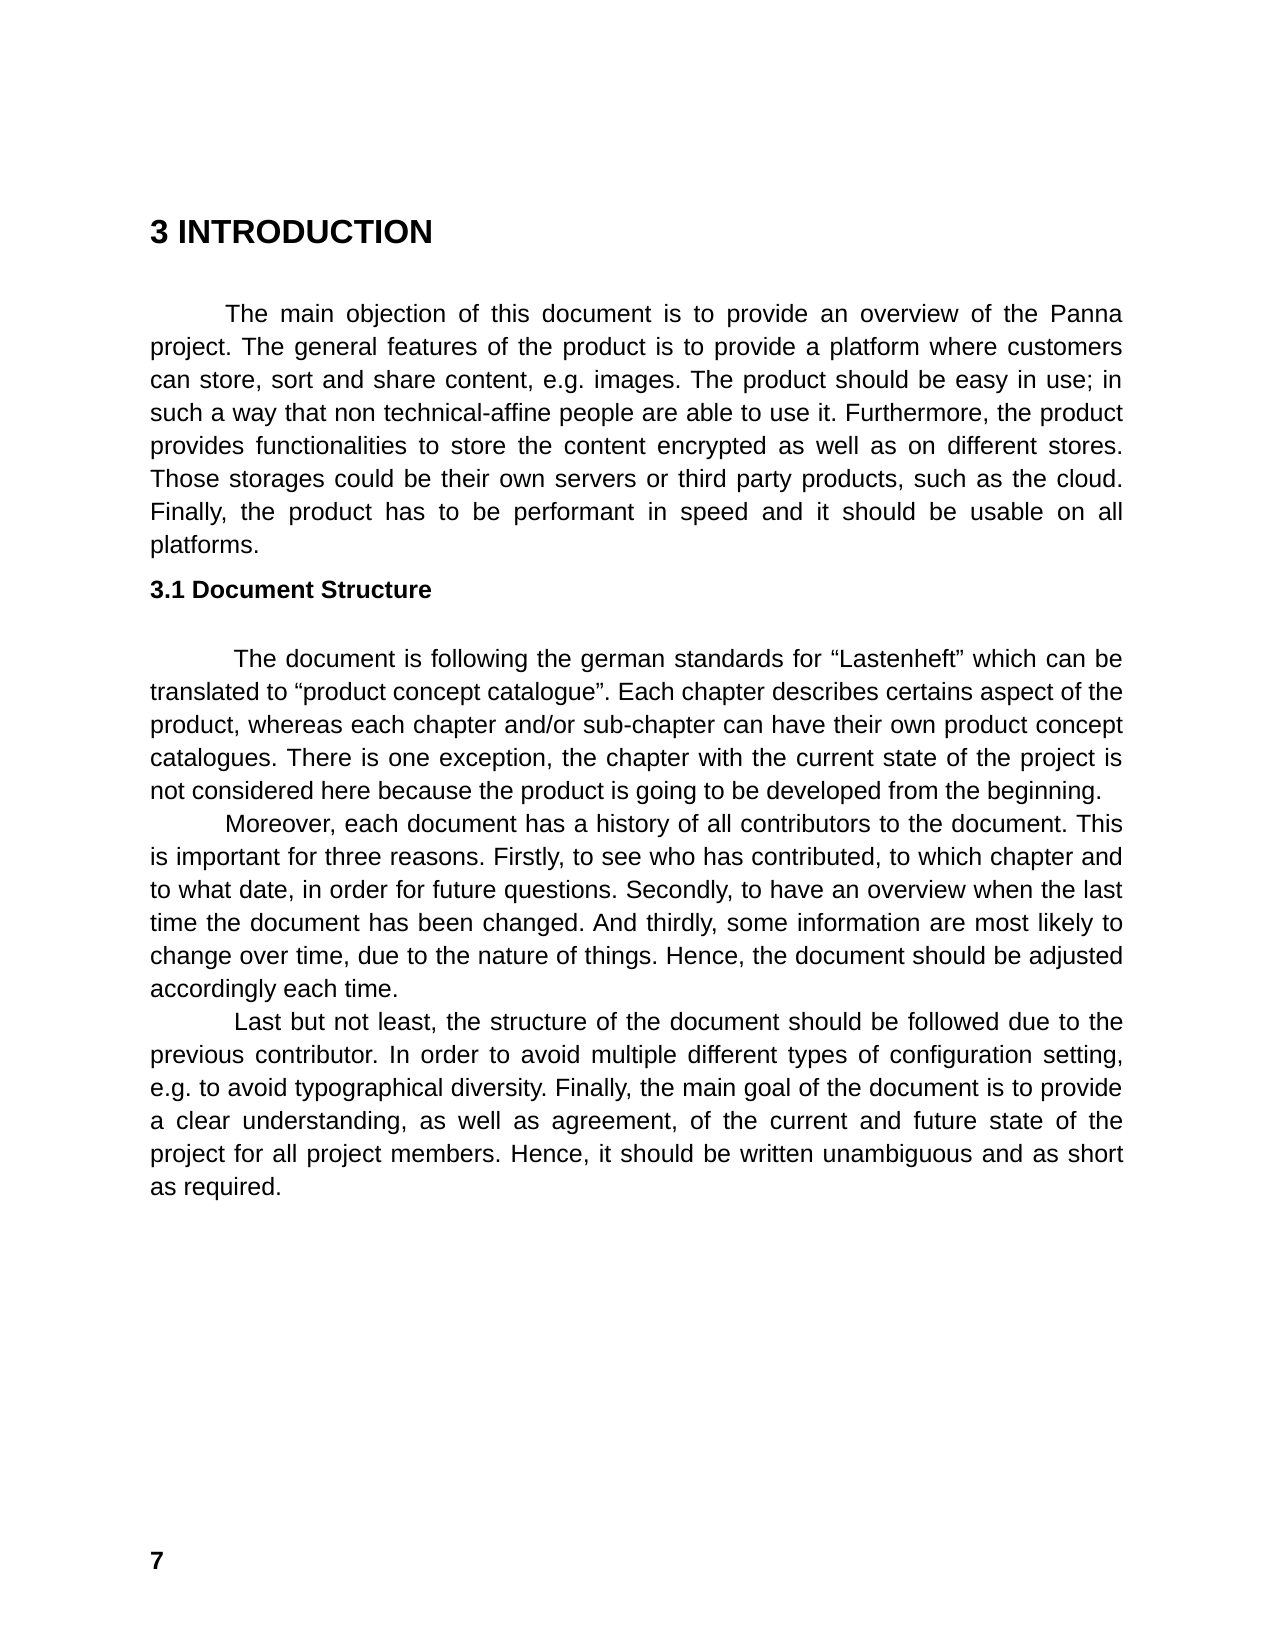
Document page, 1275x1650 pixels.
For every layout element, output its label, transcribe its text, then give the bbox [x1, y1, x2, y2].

subtitle 3.1 Document Structure [150, 576, 1125, 604]
text The main objection of this document is to provide an overview of the Panna project. The general features of the product is to provide a platform where customers can store, sort and share content, e.g. images. The product should be easy in use; in such a way that non technical-affine people are able to use it. Furthermore, the product provides functionalities to store the content encrypted as well as on different stores. Those storages could be their own servers or third party products, such as the cloud. Finally, the product has to be performant in speed and it should be usable on all platforms. [150, 299, 1125, 559]
text The document is following the german standards for “Lastenheft” which can be translated to “product concept catalogue”. Each chapter describes certains aspect of the product, whereas each chapter and/or sub-chapter can have their own product concept catalogues. There is one exception, the chapter with the current state of the project is not considered here because the product is going to be developed from the beginning. [150, 644, 1125, 804]
text Last but not least, the structure of the document should be followed due to the previous contributor. In order to avoid multiple different types of configuration setting, e.g. to avoid typographical diversity. Finally, the main goal of the document is to provide a clear understanding, as well as agreement, of the current and future state of the project for all project members. Hence, it should be written unambiguous and as short as required. [150, 1007, 1125, 1201]
subtitle 3 INTRODUCTION [150, 212, 1125, 251]
text Moreover, each document has a history of all contributors to the document. This is important for three reasons. Firstly, to see who has contributed, to which chapter and to what date, in order for future questions. Secondly, to have an overview when the last time the document has been changed. And thirdly, some information are most likely to change over time, due to the nature of things. Hence, the document should be adjusted accordingly each time. [150, 809, 1125, 1003]
